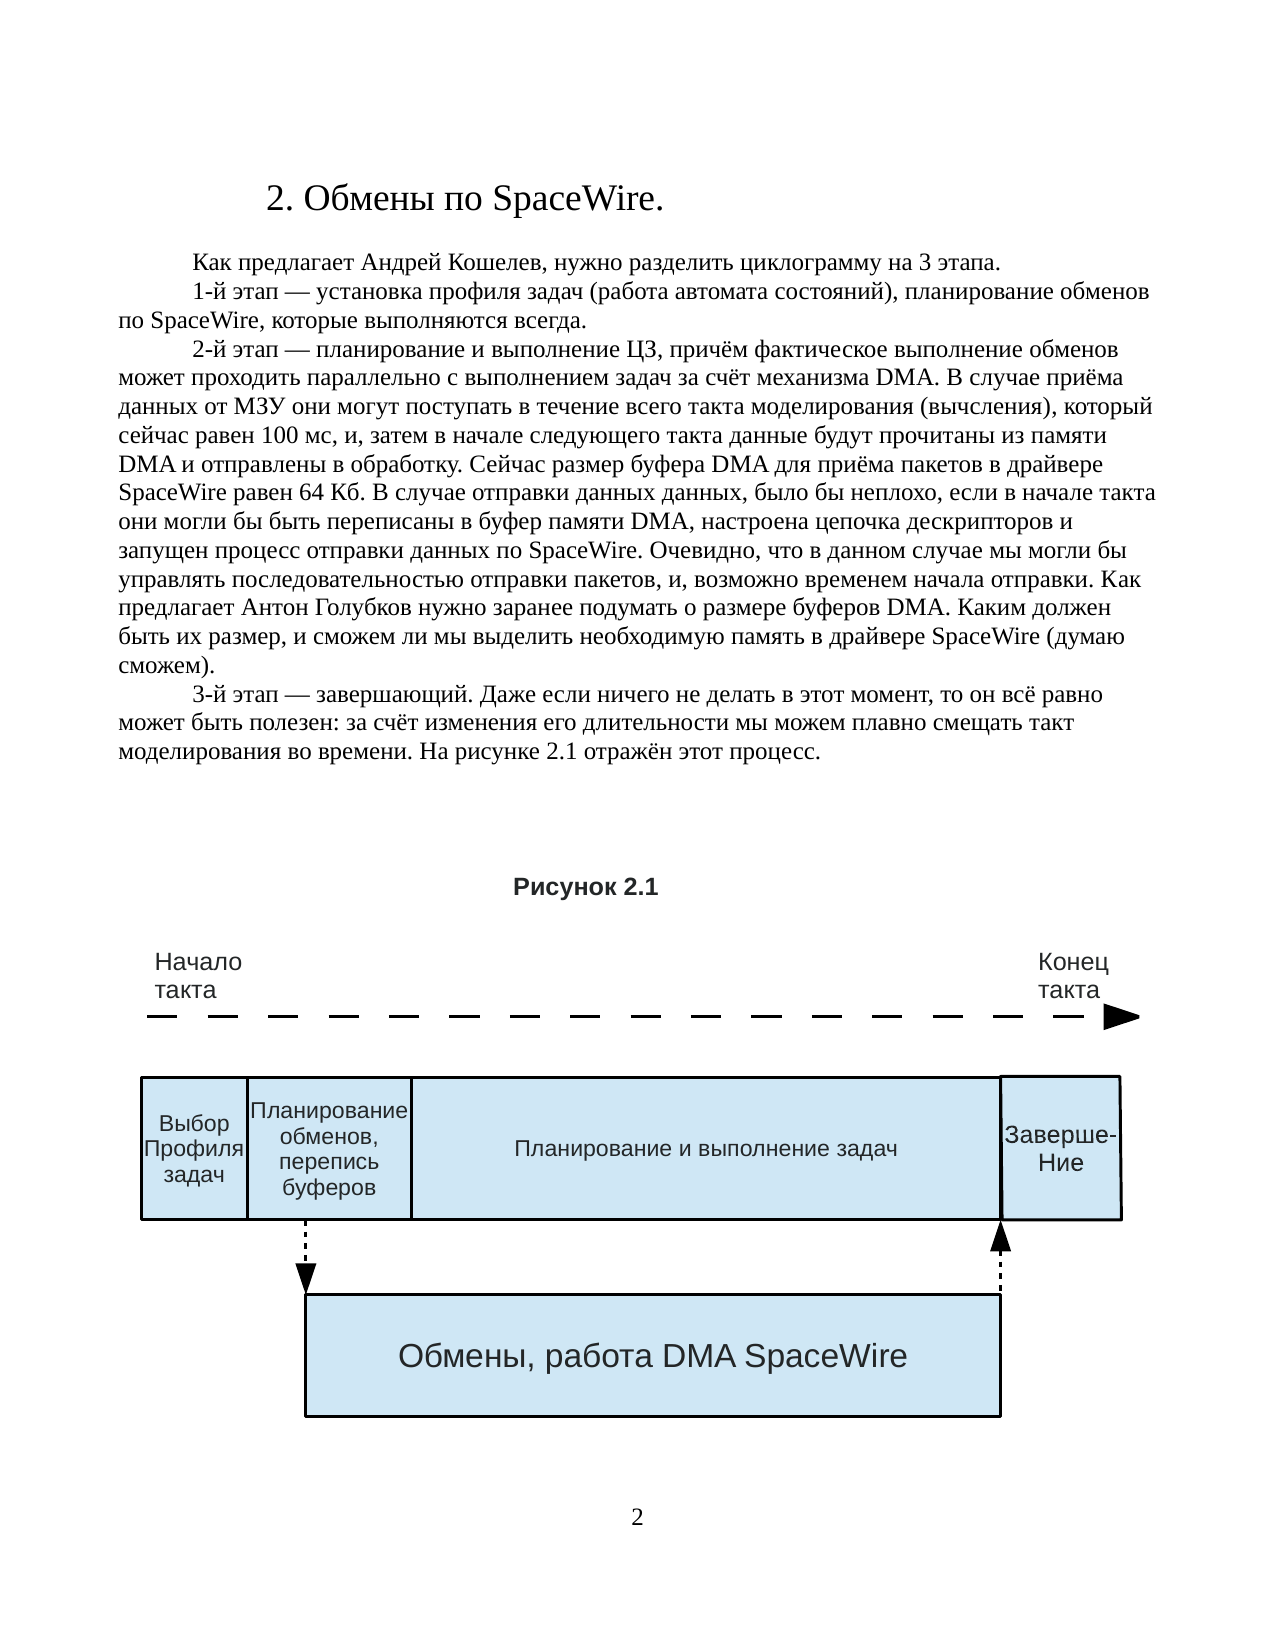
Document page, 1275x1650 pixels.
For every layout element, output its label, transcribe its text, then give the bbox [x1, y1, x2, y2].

text 1-й этап — установка профиля задач (работа автомата состояний), планирование обменов по SpaceWire, которые выполняются всегда. [118, 276, 1157, 334]
text 2-й этап — планирование и выполнение ЦЗ, причём фактическое выполнение обменов может проходить параллельно с выполнением задач за счёт механизма DMA. В случае приёма данных от МЗУ они могут поступать в течение всего такта моделирования (вычсления), который сейчас равен 100 мс, и, затем в начале следующего такта данные будут прочитаны из памяти DMA и отправлены в обработку. Сейчас размер буфера DMA для приёма пакетов в драйвере SpaceWire равен 64 Кб. В случае отправки данных данных, было бы неплохо, если в начале такта они могли бы быть переписаны в буфер памяти DMA, настроена цепочка дескрипторов и запущен процесс отправки данных по SpaceWire. Очевидно, что в данном случае мы могли бы управлять последовательностью отправки пакетов, и, возможно временем начала отправки. Как предлагает Антон Голубков нужно заранее подумать о размере буферов DMA. Каким должен быть их размер, и cможем ли мы выделить необходимую память в драйвере SpaceWire (думаю cможем). [118, 334, 1157, 679]
text 2. Обмены по SpaceWire. [118, 176, 1157, 219]
text Как предлагает Андрей Кошелев, нужно разделить циклограмму на 3 этапа. [118, 247, 1157, 276]
text 3-й этап — завершающий. Даже если ничего не делать в этот момент, то он всё равно может быть полезен: за счёт изменения его длительности мы можем плавно смещать такт моделирования во времени. На рисунке 2.1 отражён этот процесс. [118, 679, 1157, 765]
